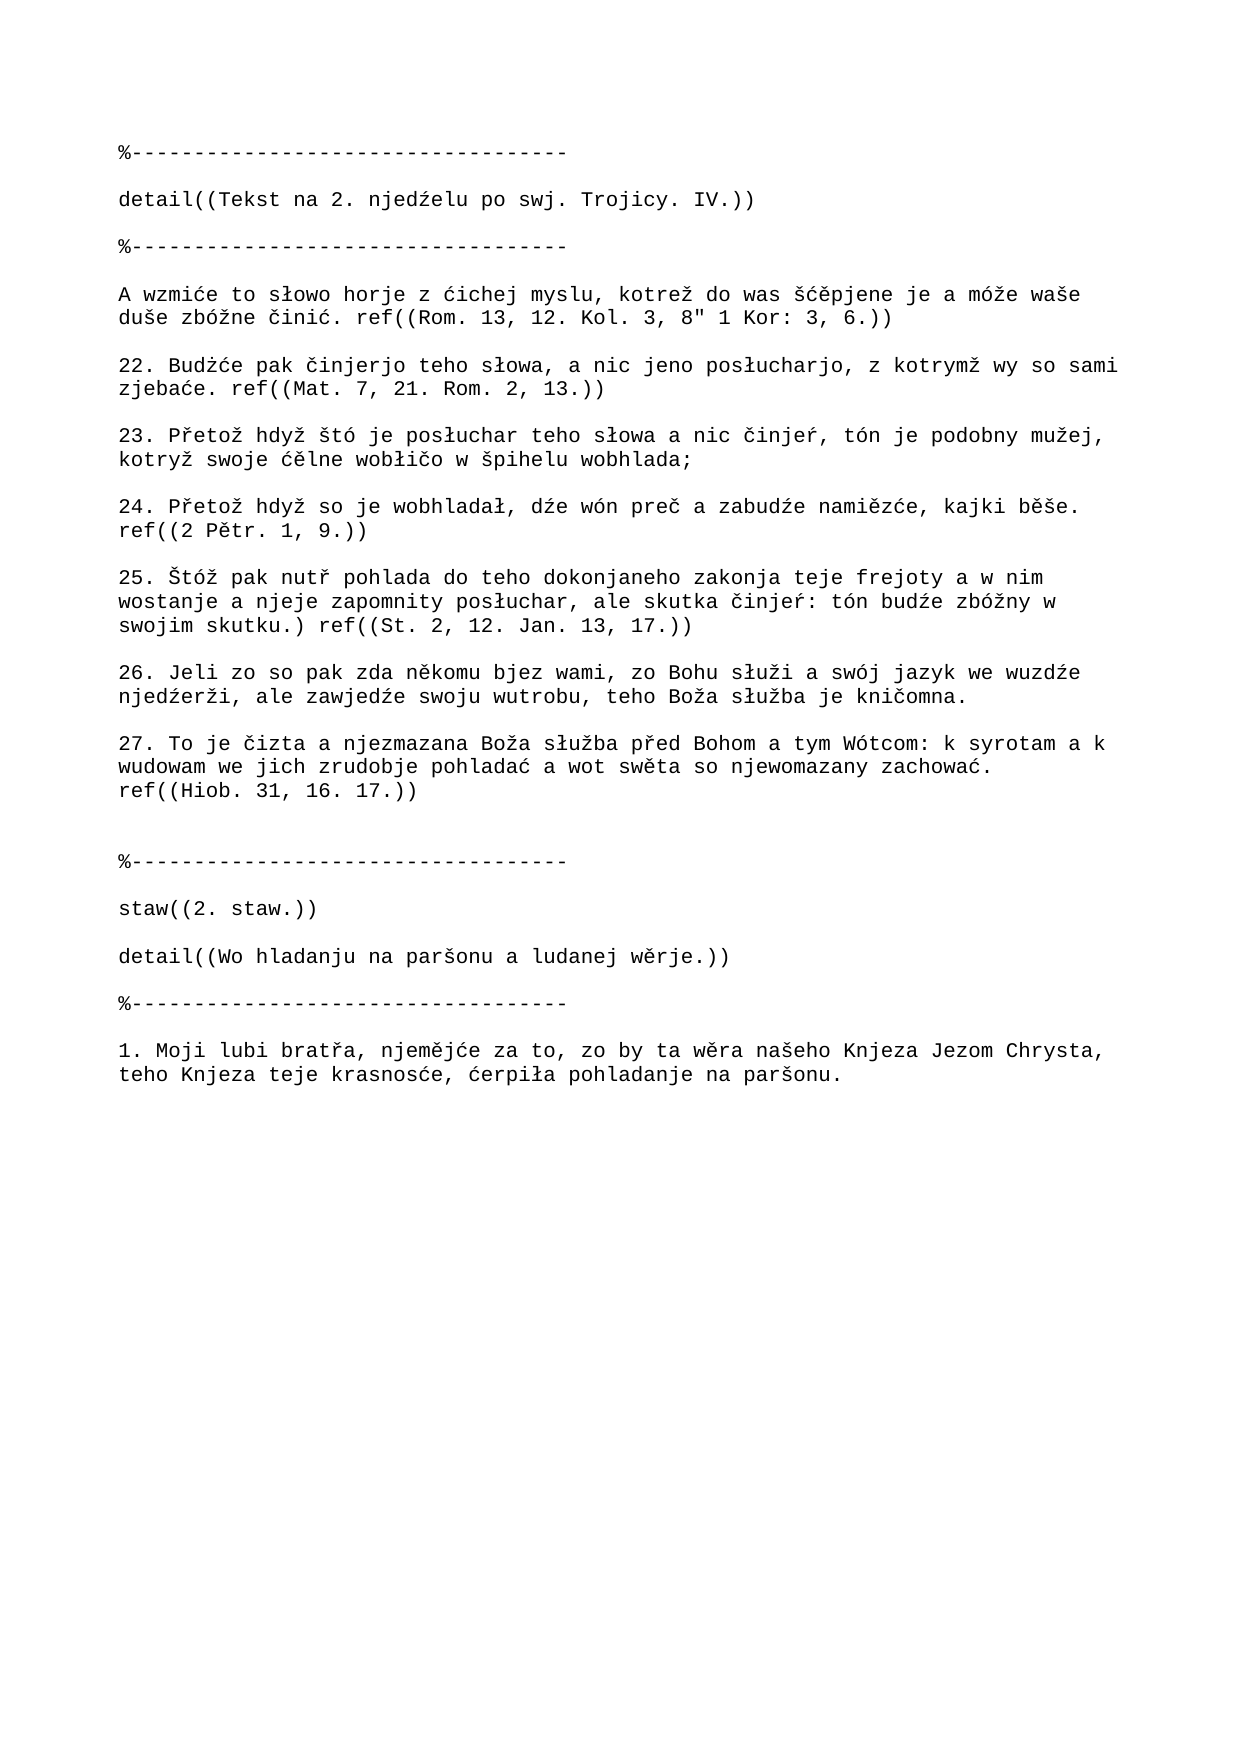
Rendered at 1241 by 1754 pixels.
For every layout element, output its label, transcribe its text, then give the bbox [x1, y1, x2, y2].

text %----------------------------------- [118, 993, 1122, 1017]
text %----------------------------------- [118, 236, 1122, 260]
text 1. Moji lubi bratřa, njemějće za to, zo by ta wěra našeho Knjeza Jezom Chrysta, teho Knjeza teje krasnosće, ćerpiła pohladanje na paršonu. [118, 1040, 1122, 1088]
text %----------------------------------- [118, 851, 1122, 875]
text 23. Přetož hdyž štó je posłuchar teho słowa a nic činjeŕ, tón je podobny mužej, kotryž swoje ćělne wobłičo w špihelu wobhlada; [118, 426, 1122, 473]
text 27. To je čizta a njezmazana Boža słužba před Bohom a tym Wótcom: k syrotam a k wudowam we jich zrudobje pohladać a wot swěta so njewomazany zachować. ref((Hiob. 31, 16. 17.)) [118, 733, 1122, 804]
text detail((Wo hladanju na paršonu a ludanej wěrje.)) [118, 946, 1122, 969]
text detail((Tekst na 2. njedźelu po swj. Trojicy. IV.)) [118, 189, 1122, 213]
text staw((2. staw.)) [118, 898, 1122, 922]
text A wzmiće to słowo horje z ćichej myslu, kotrež do was šćěpjene je a móže waše duše zbóžne činić. ref((Rom. 13, 12. Kol. 3, 8" 1 Kor: 3, 6.)) [118, 284, 1122, 331]
text %----------------------------------- [118, 142, 1122, 165]
text 24. Přetož hdyž so je wobhladał, dźe wón preč a zabudźe namiězće, kajki běše. ref((2 Pětr. 1, 9.)) [118, 496, 1122, 544]
text 25. Štóž pak nutř pohlada do teho dokonjaneho zakonja teje frejoty a w nim wostanje a njeje zapomnity posłuchar, ale skutka činjeŕ: tón budźe zbóžny w swojim skutku.) ref((St. 2, 12. Jan. 13, 17.)) [118, 567, 1122, 638]
text 22. Budżće pak činjerjo teho słowa, a nic jeno posłucharjo, z kotrymž wy so sami zjebaće. ref((Mat. 7, 21. Rom. 2, 13.)) [118, 354, 1122, 402]
text 26. Jeli zo so pak zda někomu bjez wami, zo Bohu słuži a swój jazyk we wuzdźe njedźerži, ale zawjedźe swoju wutrobu, teho Boža słužba je kničomna. [118, 662, 1122, 709]
